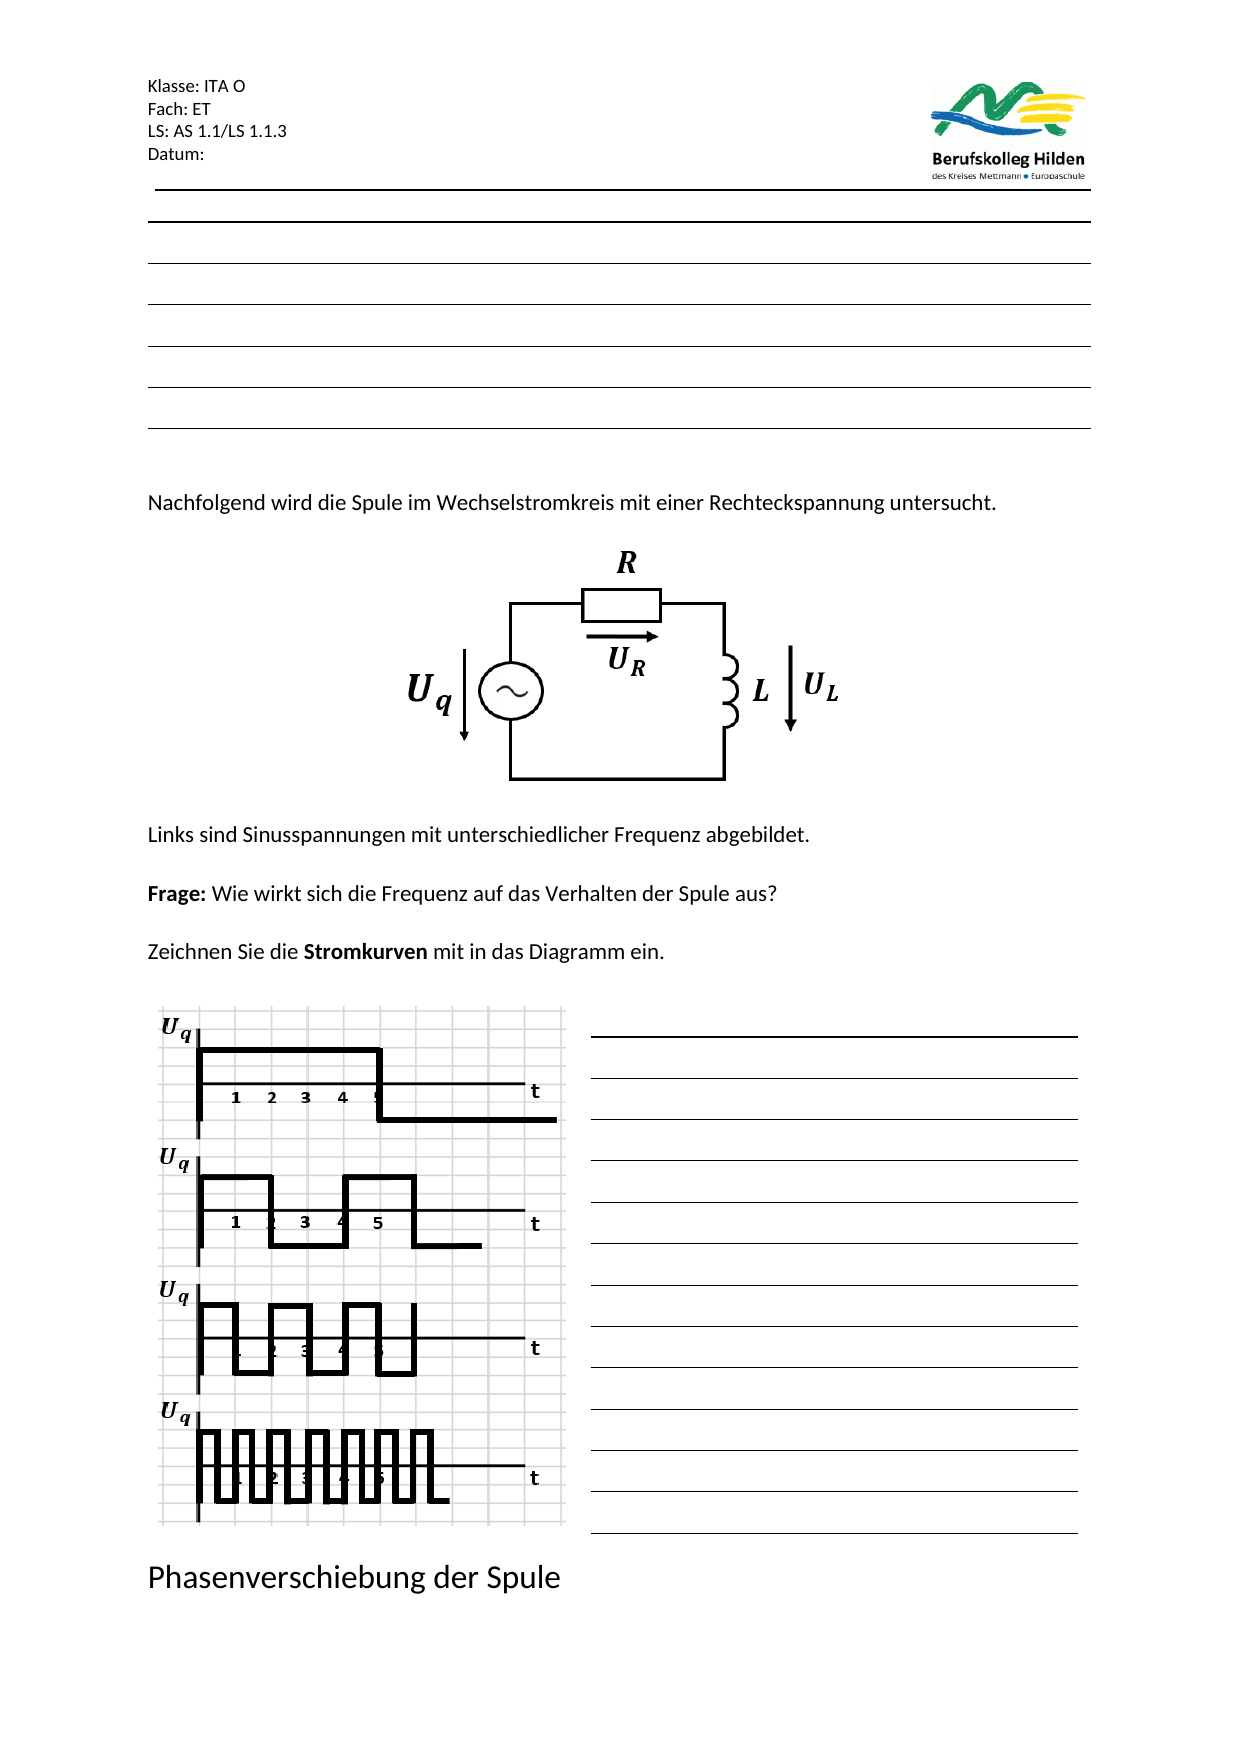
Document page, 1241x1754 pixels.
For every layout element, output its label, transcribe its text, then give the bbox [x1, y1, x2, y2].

table_cell [591, 1410, 1078, 1450]
table_cell [591, 1451, 1078, 1491]
table_cell [591, 1079, 1078, 1119]
table_cell [148, 388, 1091, 428]
picture [948, 74, 1093, 187]
table_cell [591, 1161, 1078, 1202]
text Zeichnen Sie die Stromkurven mit in das Diagramm ein. [148, 937, 1093, 965]
table_cell [591, 1244, 1078, 1284]
table_cell [591, 1492, 1078, 1533]
table_cell [591, 1327, 1078, 1367]
table_cell [591, 1203, 1078, 1243]
text Phasenverschiebung der Spule [148, 1556, 1093, 1597]
table_cell [591, 1368, 1078, 1408]
table_cell [148, 305, 1091, 346]
picture [147, 996, 569, 1526]
table_cell [591, 1120, 1078, 1160]
table_header [148, 223, 1091, 263]
table_header [591, 1038, 1078, 1078]
text Links sind Sinusspannungen mit unterschiedlicher Frequenz abgebildet. [148, 820, 1093, 848]
table_cell [591, 1286, 1078, 1326]
text Frage: Wie wirkt sich die Frequenz auf das Verhalten der Spule aus? [148, 879, 1093, 907]
table_cell [148, 264, 1091, 304]
picture [397, 546, 843, 790]
table_cell [148, 347, 1091, 387]
text Nachfolgend wird die Spule im Wechselstromkreis mit einer Rechteckspannung untersucht. [148, 488, 1093, 516]
